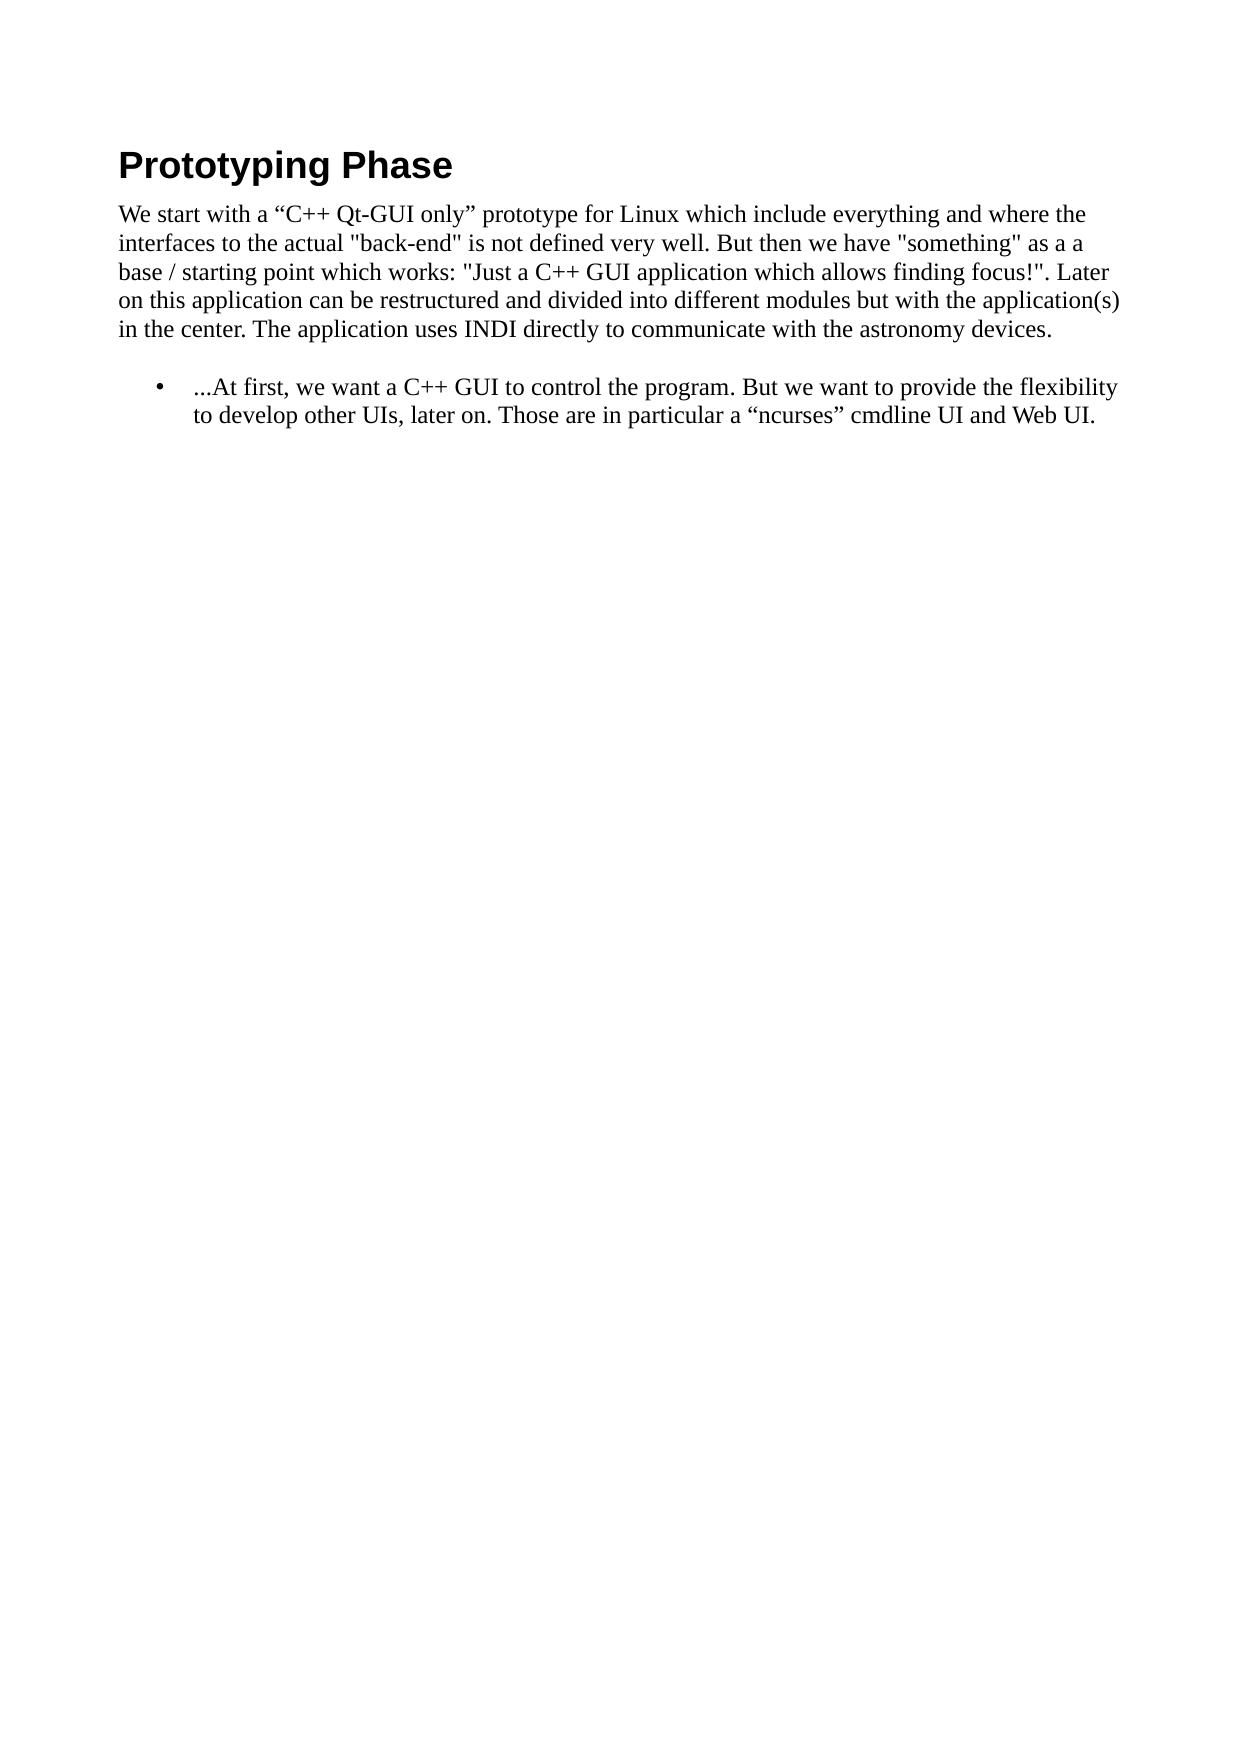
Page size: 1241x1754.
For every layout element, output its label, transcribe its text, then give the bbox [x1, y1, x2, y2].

subtitle Prototyping Phase [118, 143, 1122, 187]
text We start with a “C++ Qt-GUI only” prototype for Linux which include everything and where the interfaces to the actual "back-end" is not defined very well. But then we have "something" as a a base / starting point which works: "Just a C++ GUI application which allows finding focus!". Later on this application can be restructured and divided into different modules but with the application(s) in the center. The application uses INDI directly to communicate with the astronomy devices. [118, 199, 1122, 343]
list ...At first, we want a C++ GUI to control the program. But we want to provide the flexibility to develop other UIs, later on. Those are in particular a “ncurses” cmdline UI and Web UI. [156, 372, 1122, 429]
